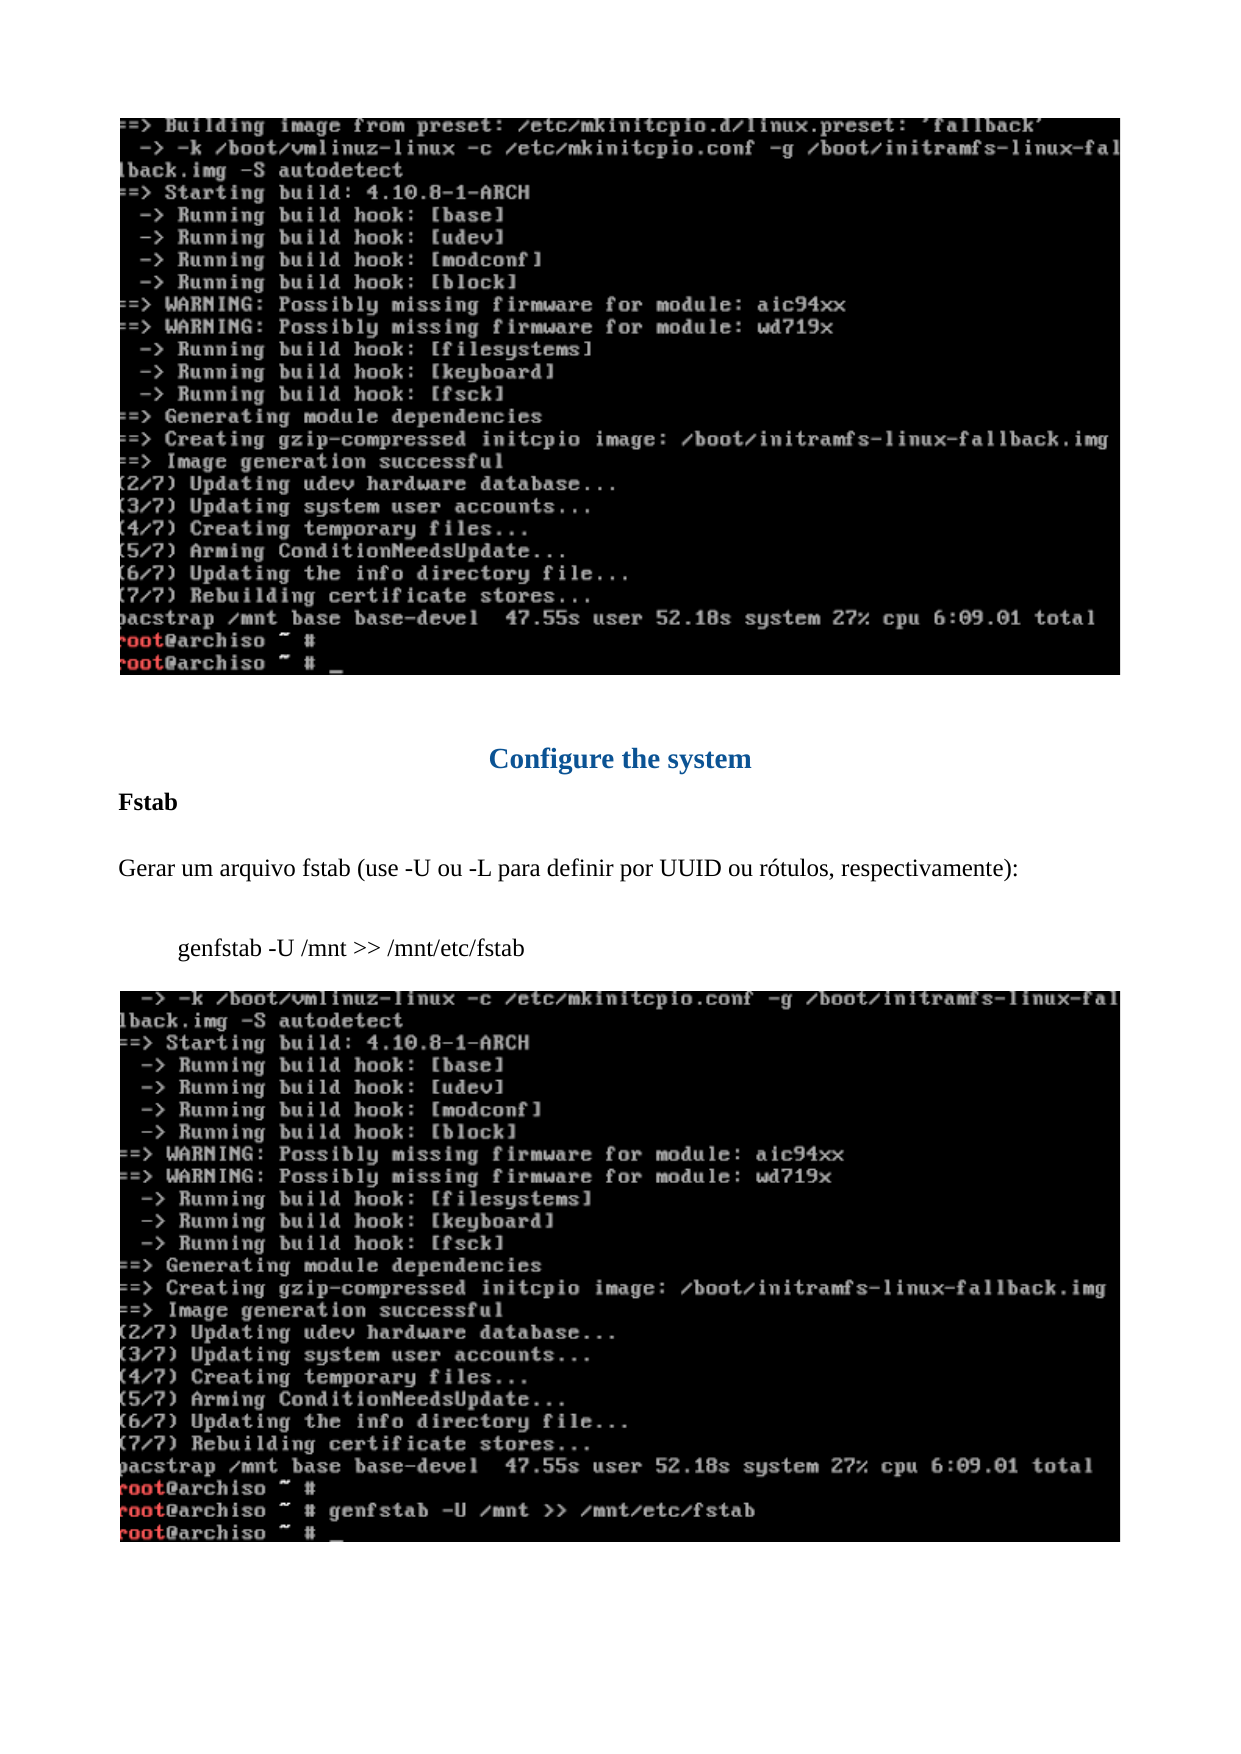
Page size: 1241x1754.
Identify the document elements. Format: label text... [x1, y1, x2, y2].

text genfstab -U /mnt >> /mnt/etc/fstab [177, 933, 1063, 962]
picture [120, 991, 1121, 1542]
subtitle Configure the system [118, 741, 1122, 774]
picture [120, 118, 1121, 675]
text Fstab Gerar um arquivo fstab (use -U ou -L para definir por UUID ou rótulos, respectivamente): [118, 787, 1122, 882]
